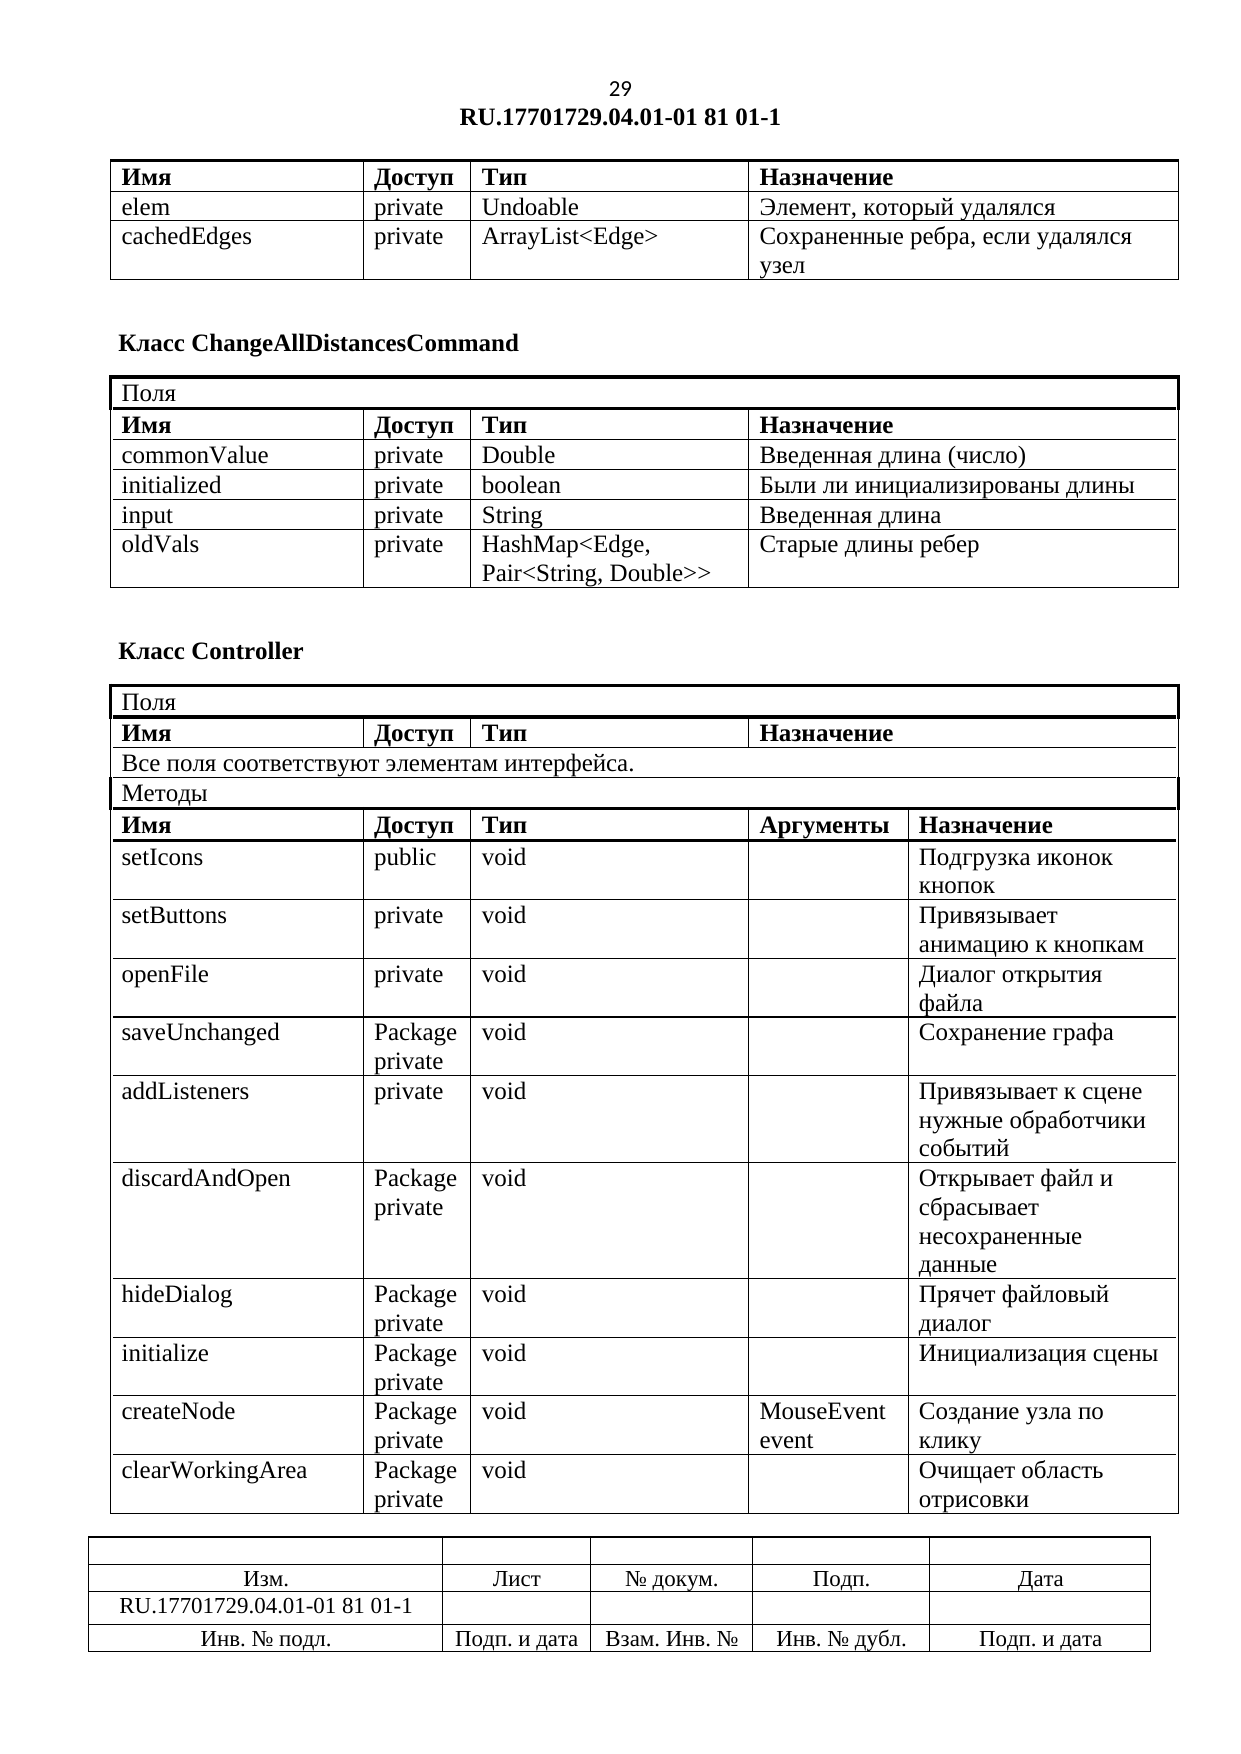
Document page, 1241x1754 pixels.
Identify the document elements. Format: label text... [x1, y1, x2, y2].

table_cell Все поля соответствуют элементам интерфейса. [111, 747, 1178, 777]
table_cell private [364, 470, 470, 499]
table_cell Назначение [909, 807, 1178, 839]
table_cell private [364, 192, 470, 220]
table_cell MouseEvent event [749, 1396, 908, 1454]
table_cell elem [111, 192, 363, 220]
table_cell Package private [364, 1279, 470, 1337]
table_cell Тип [471, 719, 748, 747]
table_cell initialized [111, 469, 363, 499]
table_cell input [111, 499, 363, 528]
table_cell [749, 1163, 908, 1278]
table_cell HashMap<Edge, Pair<String, Double>> [471, 530, 748, 587]
table_cell void [471, 900, 748, 958]
table_cell Undoable [471, 192, 748, 220]
table_cell saveUnchanged [111, 1016, 363, 1075]
table_cell Package private [364, 1018, 470, 1075]
table_cell Package private [364, 1455, 470, 1512]
table_cell private [364, 500, 470, 528]
table_cell void [471, 1076, 748, 1162]
table_cell Методы [112, 777, 1177, 807]
table_cell void [471, 1338, 748, 1395]
table_cell Подгрузка иконок кнопок [909, 839, 1178, 899]
table_cell Package private [364, 1163, 470, 1278]
table_cell Доступ [364, 162, 470, 191]
table_cell [749, 900, 908, 958]
table_header Поля [112, 379, 1177, 407]
table_cell void [471, 842, 748, 899]
text Класс ChangeAllDistancesCommand [118, 328, 1181, 356]
table_cell Тип [471, 162, 748, 191]
table_cell Имя [111, 807, 363, 839]
table_cell Были ли инициализированы длины [749, 469, 1178, 499]
table_cell private [364, 900, 470, 958]
table_cell Назначение [749, 715, 1178, 747]
table_cell Диалог открытия файла [909, 958, 1178, 1016]
table_cell Старые длины ребер [749, 529, 1178, 587]
table_cell Создание узла по клику [909, 1395, 1178, 1454]
table_cell setIcons [111, 839, 363, 899]
text Класс Controller [118, 636, 1181, 664]
table_cell String [471, 500, 748, 528]
table_cell Сохраненные ребра, если удалялся узел [749, 221, 1178, 279]
table_cell [749, 1338, 908, 1395]
table_cell boolean [471, 470, 748, 499]
table_cell Доступ [364, 410, 470, 439]
table_cell createNode [111, 1395, 363, 1454]
table_cell clearWorkingArea [111, 1454, 363, 1512]
table_cell cachedEdges [111, 221, 363, 279]
table_cell void [471, 1279, 748, 1337]
table_cell private [364, 221, 470, 279]
table_cell Инициализация сцены [909, 1337, 1178, 1395]
table_cell [749, 1018, 908, 1075]
table_cell void [471, 1163, 748, 1278]
table_cell Доступ [364, 810, 470, 839]
table_cell Очищает область отрисовки [909, 1454, 1178, 1512]
table_cell initialize [111, 1337, 363, 1395]
table_cell Привязывает анимацию к кнопкам [909, 899, 1178, 958]
table_cell [749, 842, 908, 899]
table_header Поля [112, 687, 1177, 715]
table_cell openFile [111, 958, 363, 1016]
table_cell void [471, 959, 748, 1016]
table_cell Double [471, 440, 748, 469]
table_cell Назначение [749, 407, 1178, 439]
table_cell void [471, 1396, 748, 1454]
table_cell commonValue [111, 439, 363, 469]
table_cell Элемент, который удалялся [749, 192, 1178, 220]
table_cell hideDialog [111, 1278, 363, 1337]
table_cell Доступ [364, 719, 470, 747]
table_cell Назначение [749, 162, 1178, 191]
table_cell public [364, 842, 470, 899]
table_cell Имя [111, 715, 363, 747]
table_cell [749, 959, 908, 1016]
table_cell Прячет файловый диалог [909, 1278, 1178, 1337]
table_cell Тип [471, 410, 748, 439]
table_cell [749, 1279, 908, 1337]
table_cell private [364, 440, 470, 469]
table_cell discardAndOpen [111, 1162, 363, 1278]
table_cell oldVals [111, 529, 363, 587]
table_cell addListeners [111, 1075, 363, 1162]
table_cell Имя [111, 162, 363, 191]
table_cell Открывает файл и сбрасывает несохраненные данные [909, 1162, 1178, 1278]
table_cell Аргументы [749, 810, 908, 839]
table_cell Тип [471, 810, 748, 839]
table_cell private [364, 1076, 470, 1162]
table_cell ArrayList<Edge> [471, 221, 748, 279]
table_cell setButtons [111, 899, 363, 958]
table_cell Введенная длина [749, 499, 1178, 528]
table_cell [749, 1076, 908, 1162]
table_cell void [471, 1455, 748, 1512]
table_cell [749, 1455, 908, 1512]
table_cell Введенная длина (число) [749, 439, 1178, 469]
table_cell Имя [111, 407, 363, 439]
table_cell private [364, 530, 470, 587]
table_cell private [364, 959, 470, 1016]
table_cell Package private [364, 1396, 470, 1454]
table_cell void [471, 1018, 748, 1075]
table_cell Привязывает к сцене нужные обработчики событий [909, 1075, 1178, 1162]
table_cell Package private [364, 1338, 470, 1395]
table_cell Сохранение графа [909, 1016, 1178, 1075]
